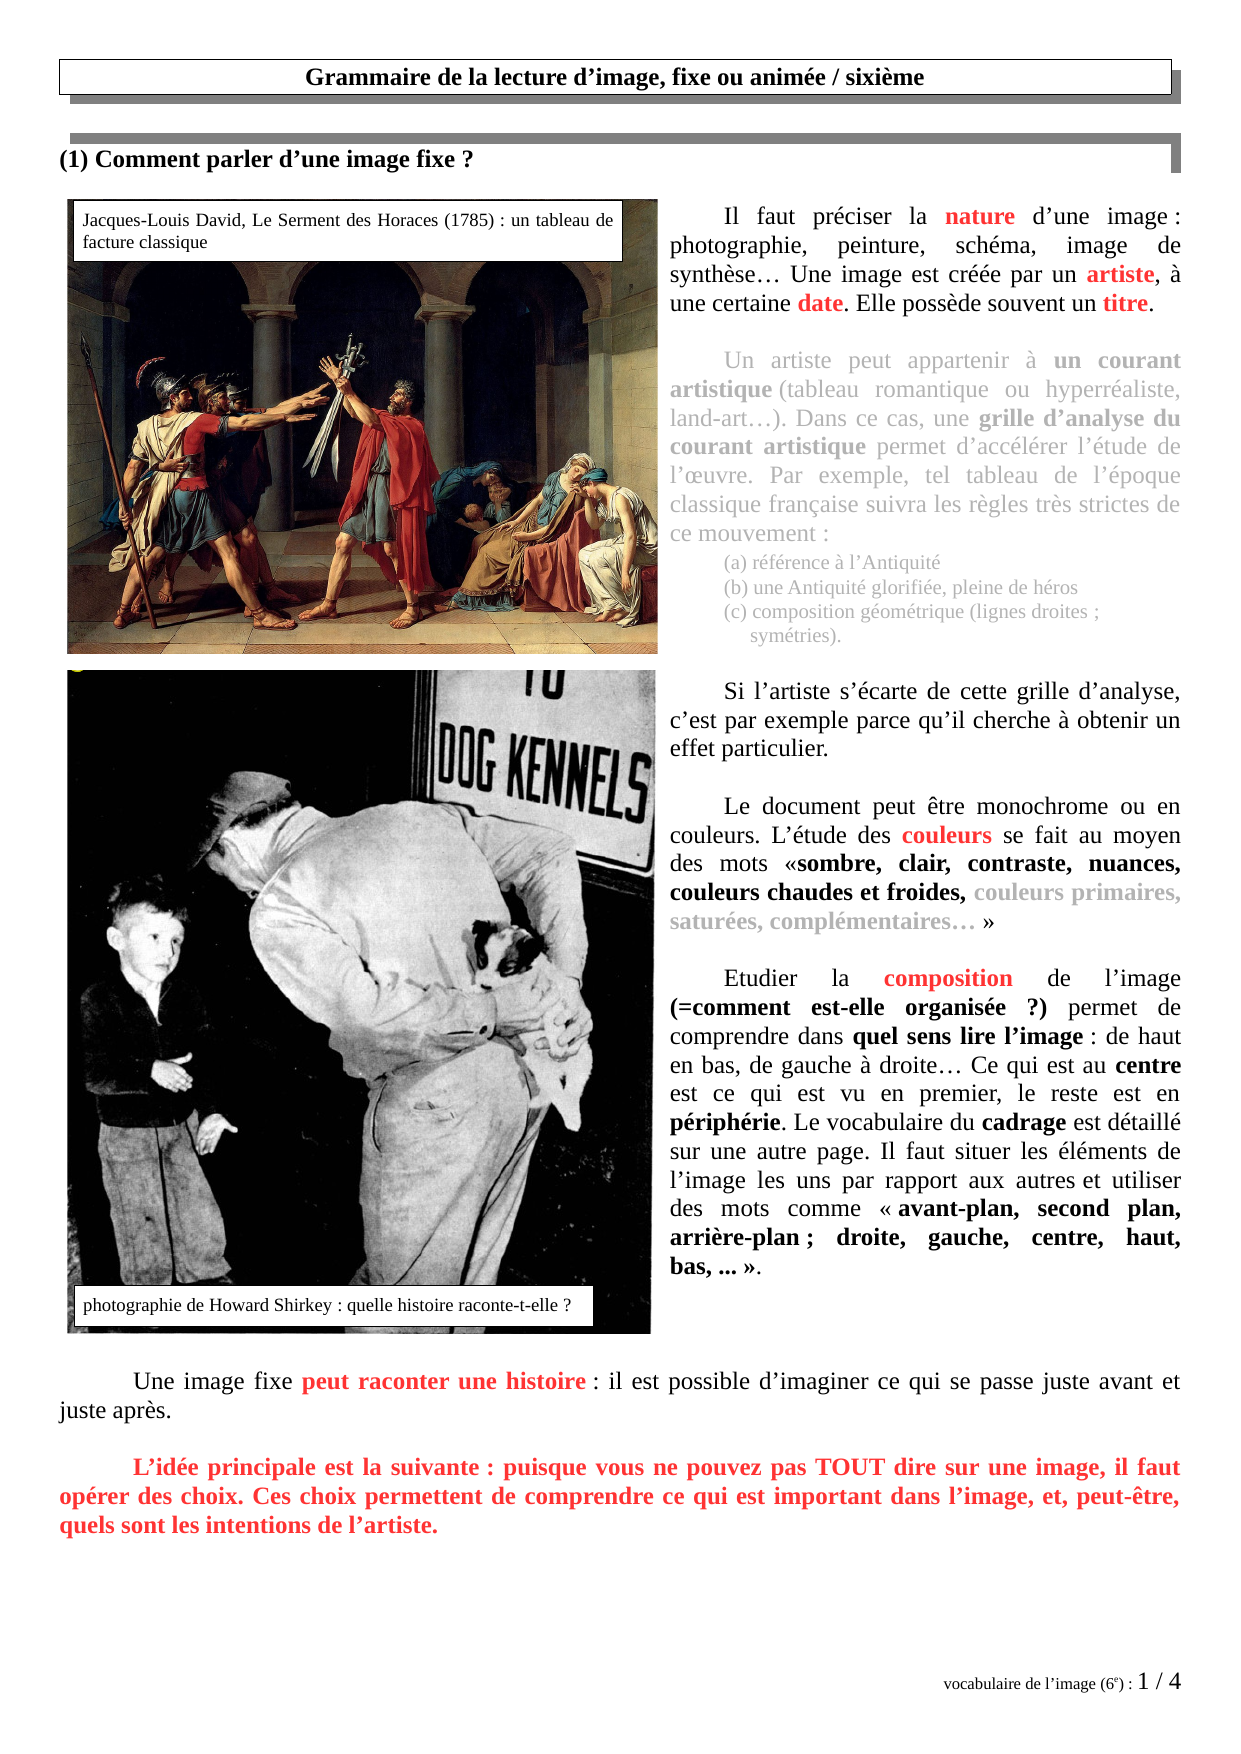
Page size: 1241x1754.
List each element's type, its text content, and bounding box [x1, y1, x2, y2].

text Il faut préciser la nature d’une image : photographie, peinture, schéma, image de synthèse… Une image est créée par un artiste, à une certaine date. Elle possède souvent un titre. [658, 201, 1181, 316]
text photographie de Howard Shirkey : quelle histoire raconte-t-elle ? [83, 1294, 584, 1315]
list (1) Comment parler d’une image fixe ? [59, 144, 1171, 173]
text Une image fixe peut raconter une histoire : il est possible d’imaginer ce qui se passe juste avant et juste après. [59, 1366, 1181, 1423]
text Grammaire de la lecture d’image, fixe ou animée / sixième [60, 60, 1171, 94]
text Le document peut être monochrome ou en couleurs. L’étude des couleurs se fait au moyen des mots «sombre, clair, contraste, nuances, couleurs chaudes et froides, couleurs primaires, saturées, complémentaires… » [658, 791, 1181, 935]
picture [67, 199, 658, 654]
text (b) une Antiquité glorifiée, pleine de héros [658, 575, 1181, 599]
text Etudier la composition de l’image (=comment est-elle organisée ?) permet de comprendre dans quel sens lire l’image : de haut en bas, de gauche à droite… Ce qui est au centre est ce qui est vu en premier, le reste est en périphérie. Le vocabulaire du cadrage est détaillé sur une autre page. Il faut situer les éléments de l’image les uns par rapport aux autres et utiliser des mots comme « avant-plan, second plan, arrière-plan ; droite, gauche, centre, haut, bas, ... ». [658, 963, 1181, 1280]
text (a) référence à l’Antiquité [658, 546, 1181, 575]
text L’idée principale est la suivante : puisque vous ne pouvez pas TOUT dire sur une image, il faut opérer des choix. Ces choix permettent de comprendre ce qui est important dans l’image, et, peut-être, quels sont les intentions de l’artiste. [59, 1452, 1181, 1538]
text Un artiste peut appartenir à un courant artistique (tableau romantique ou hyperréaliste, land-art…). Dans ce cas, une grille d’analyse du courant artistique permet d’accélérer l’étude de l’œuvre. Par exemple, tel tableau de l’époque classique française suivra les règles très strictes de ce mouvement : [658, 345, 1181, 546]
text Si l’artiste s’écarte de cette grille d’analyse, c’est par exemple parce qu’il cherche à obtenir un effet particulier. [658, 676, 1181, 762]
text (c) composition géométrique (lignes droites ; [658, 599, 1181, 623]
text symétries). [658, 623, 1181, 647]
text Jacques-Louis David, Le Serment des Horaces (1785) : un tableau de facture classique [82, 209, 613, 252]
picture [67, 670, 658, 1334]
